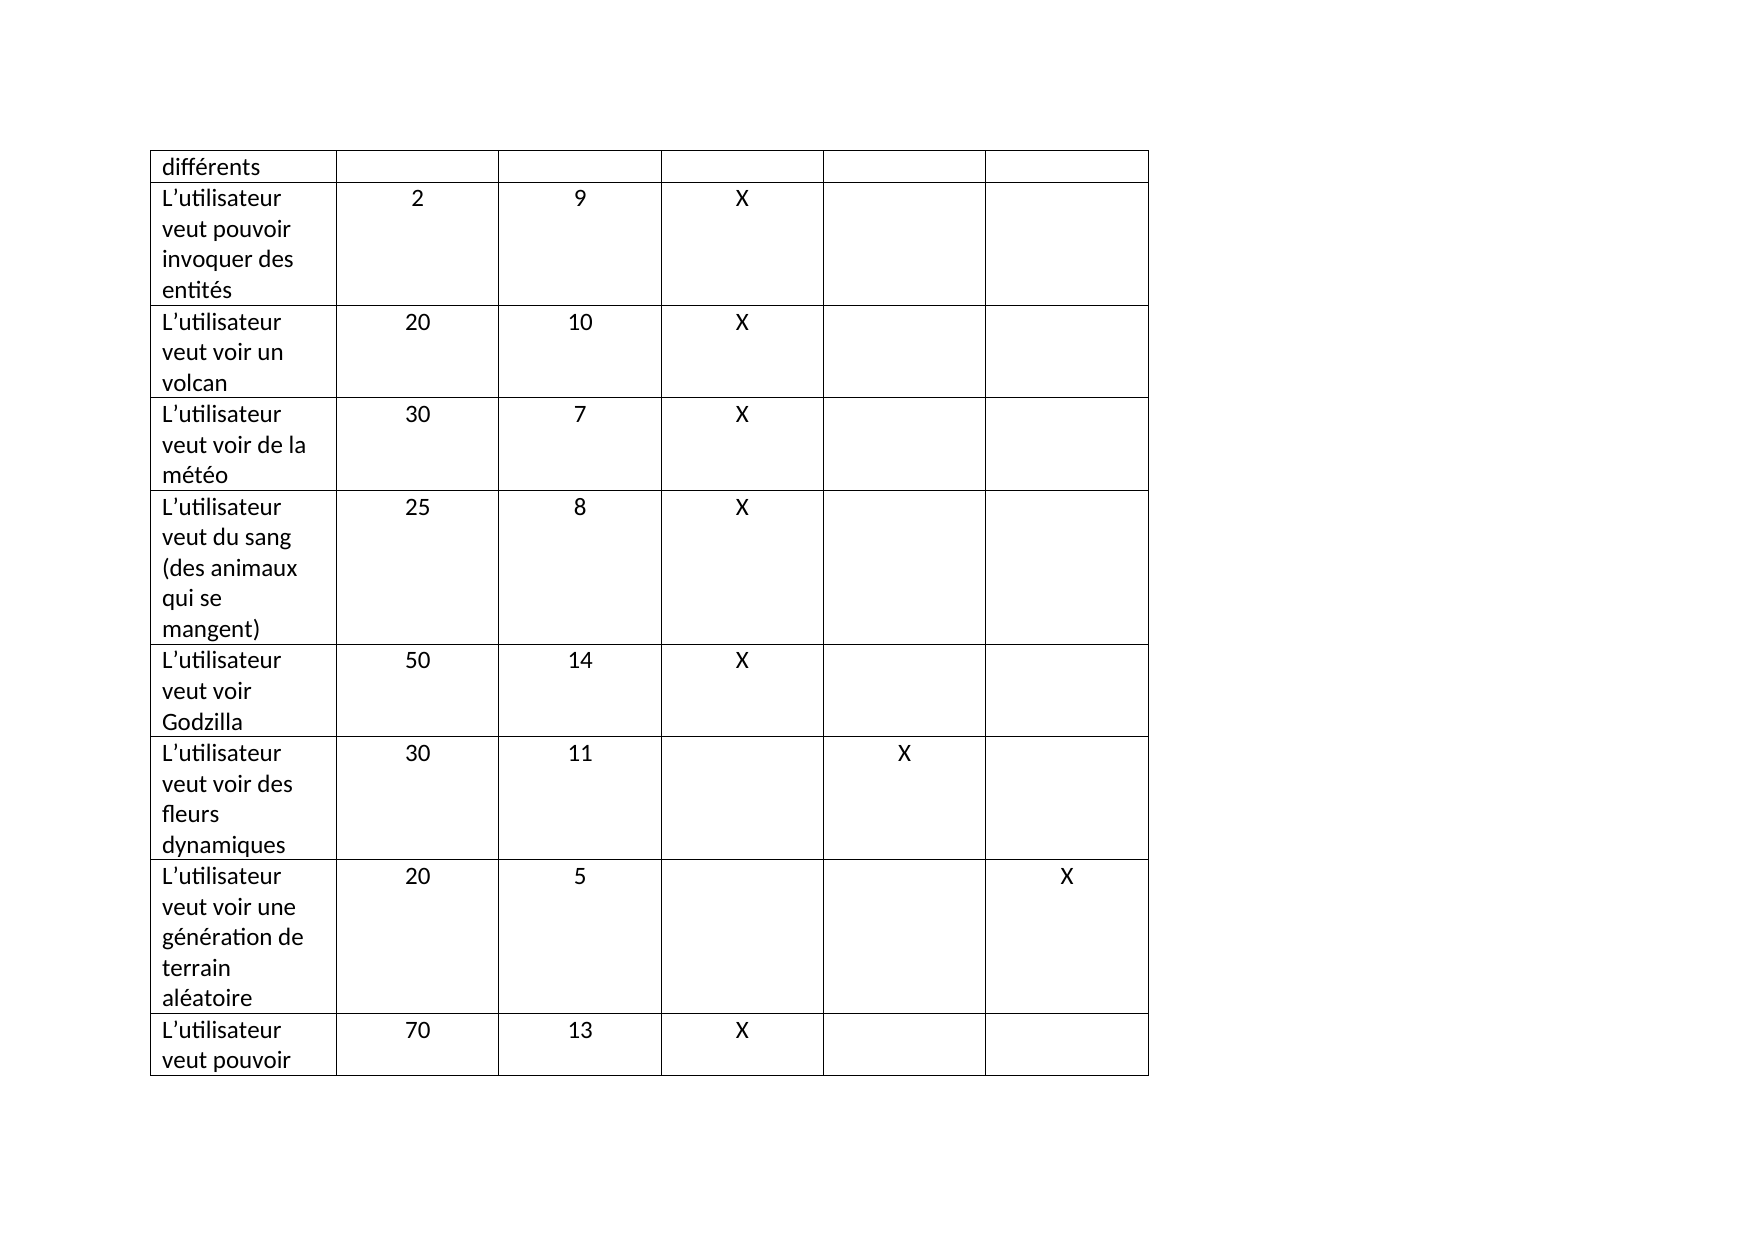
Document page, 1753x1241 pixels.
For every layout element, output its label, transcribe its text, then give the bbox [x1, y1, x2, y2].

table_cell [662, 151, 823, 182]
table_cell [824, 860, 985, 1013]
table_cell [986, 151, 1148, 182]
table_cell 50 [337, 645, 498, 736]
table_cell [986, 306, 1148, 397]
table_cell X [824, 737, 985, 859]
table_cell [986, 737, 1148, 859]
table_cell 9 [499, 183, 661, 305]
table_cell X [662, 645, 823, 736]
table_cell L’utilisateur veut pouvoir invoquer des entités [151, 183, 336, 305]
table_cell L’utilisateur veut voir Godzilla [151, 645, 336, 736]
table_cell 14 [499, 645, 661, 736]
table_cell 7 [499, 398, 661, 490]
table_cell 5 [499, 860, 661, 1013]
table_cell [662, 860, 823, 1013]
table_cell L’utilisateur veut du sang (des animaux qui se mangent) [151, 491, 336, 643]
table_cell différents [151, 151, 336, 182]
table_cell 10 [499, 306, 661, 397]
table_cell 8 [499, 491, 661, 643]
table_cell X [662, 398, 823, 490]
table_cell [824, 151, 985, 182]
table_cell [986, 183, 1148, 305]
table_cell [986, 645, 1148, 736]
table_cell [824, 491, 985, 643]
table_cell X [662, 1014, 823, 1075]
table_cell L’utilisateur veut voir une génération de terrain aléatoire [151, 860, 336, 1013]
table_cell [986, 491, 1148, 643]
table_cell [824, 645, 985, 736]
table_cell L’utilisateur veut pouvoir [151, 1014, 336, 1075]
table_cell 30 [337, 737, 498, 859]
table_cell X [662, 306, 823, 397]
table_cell 30 [337, 398, 498, 490]
table_cell 70 [337, 1014, 498, 1075]
table_cell 2 [337, 183, 498, 305]
table_cell [337, 151, 498, 182]
table_cell 25 [337, 491, 498, 643]
table_cell [986, 398, 1148, 490]
table_cell 20 [337, 860, 498, 1013]
table_cell [824, 1014, 985, 1075]
table_cell X [986, 860, 1148, 1013]
table_cell 13 [499, 1014, 661, 1075]
table_cell 11 [499, 737, 661, 859]
table_cell X [662, 491, 823, 643]
table_cell [986, 1014, 1148, 1075]
table_cell 20 [337, 306, 498, 397]
table_cell [824, 306, 985, 397]
table_cell [662, 737, 823, 859]
table_cell L’utilisateur veut voir des fleurs dynamiques [151, 737, 336, 859]
table_cell L’utilisateur veut voir un volcan [151, 306, 336, 397]
table_cell [824, 398, 985, 490]
table_cell [824, 183, 985, 305]
table_cell X [662, 183, 823, 305]
table_cell [499, 151, 661, 182]
table_cell L’utilisateur veut voir de la météo [151, 398, 336, 490]
